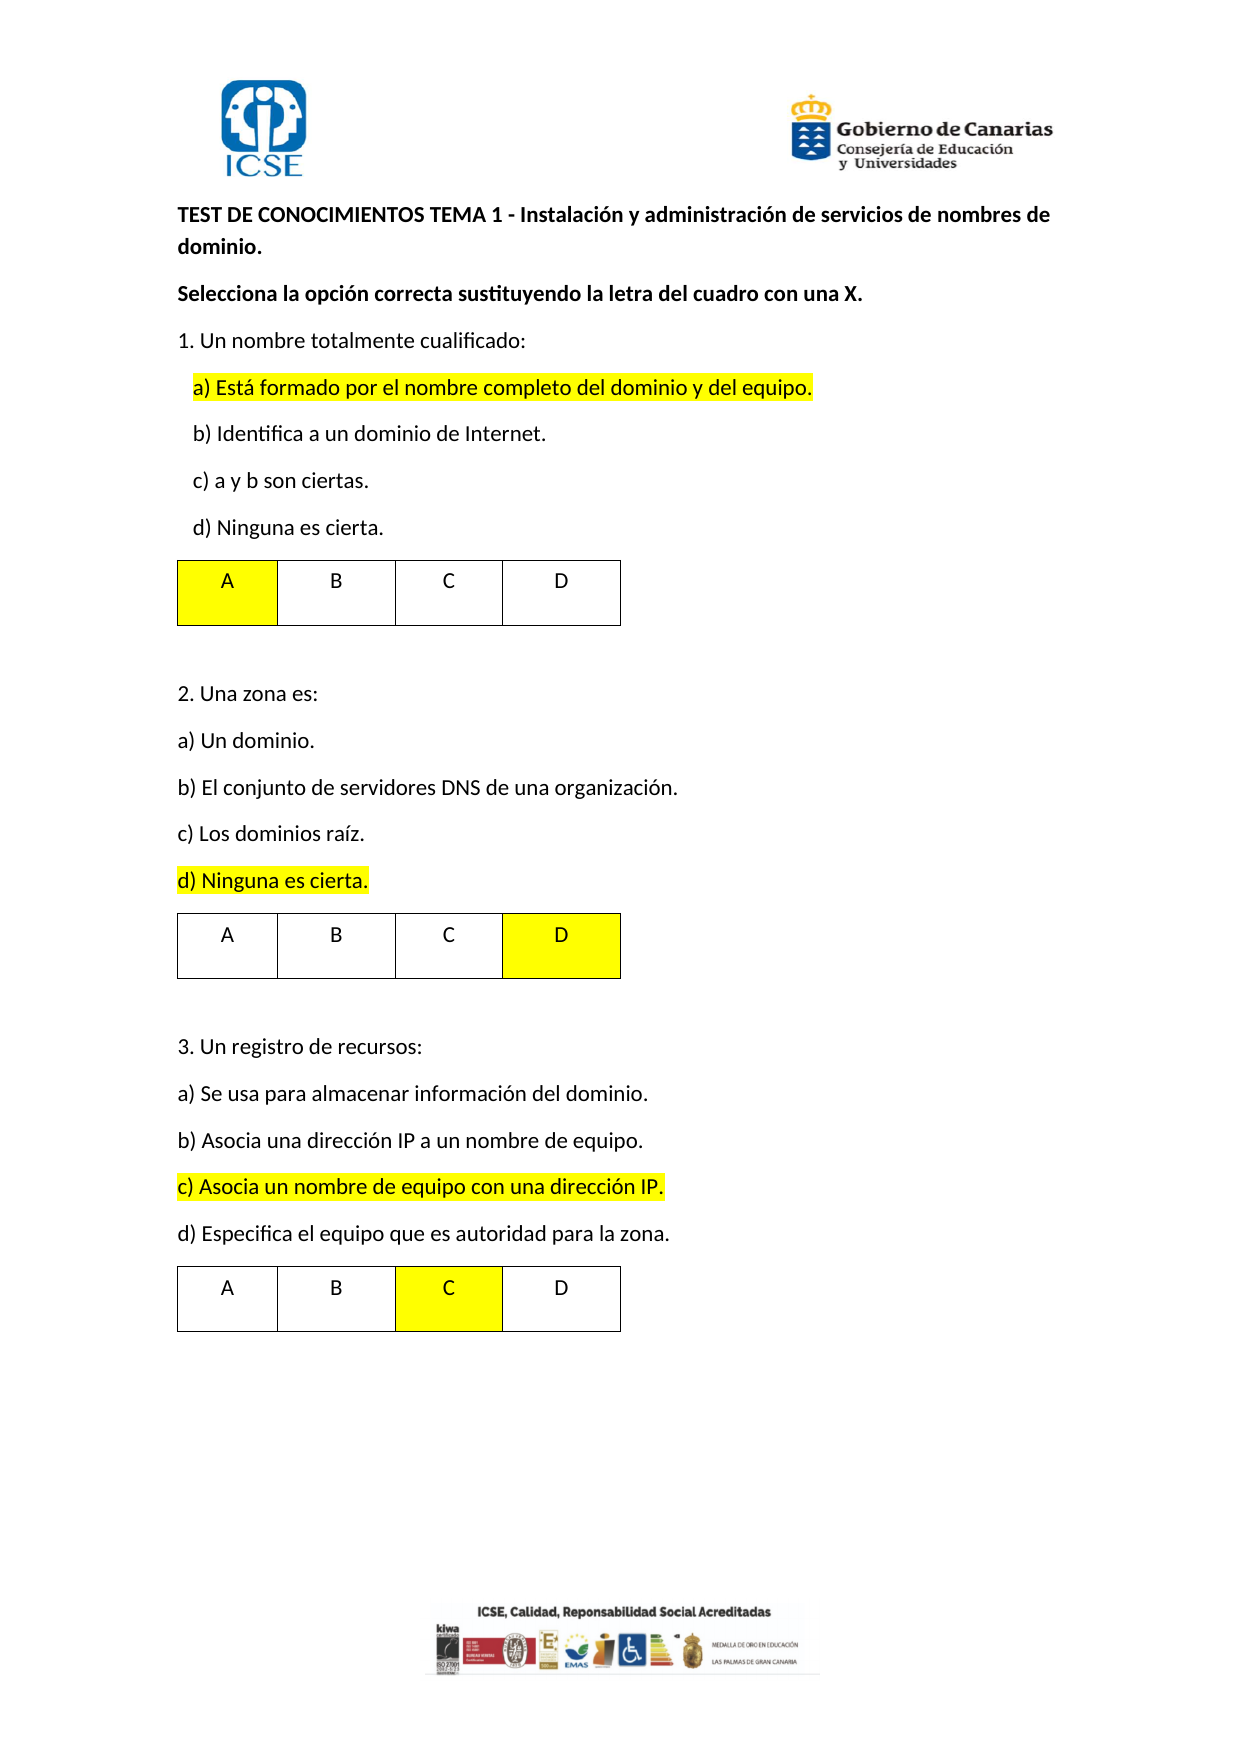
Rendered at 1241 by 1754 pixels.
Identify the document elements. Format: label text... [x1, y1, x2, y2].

text TEST DE CONOCIMIENTOS TEMA 1 - Instalación y administración de servicios de nombres de dominio. [177, 200, 1063, 260]
text c) Asocia un nombre de equipo con una dirección IP. [177, 1172, 1063, 1201]
text c) a y b son ciertas. [177, 466, 1063, 494]
text 3. Un registro de recursos: [177, 1032, 1063, 1060]
table_header D [503, 1267, 620, 1331]
text a) Un dominio. [177, 726, 1063, 754]
table_header A [178, 1267, 277, 1331]
text 1. Un nombre totalmente cualificado: [177, 326, 1063, 354]
picture [177, 73, 1085, 201]
table_header D [503, 561, 620, 625]
text b) Identifica a un dominio de Internet. [177, 419, 1063, 447]
text b) Asocia una dirección IP a un nombre de equipo. [177, 1126, 1063, 1154]
table_header A [178, 914, 277, 978]
text a) Se usa para almacenar información del dominio. [177, 1079, 1063, 1107]
table_header C [396, 561, 502, 625]
table_header B [278, 561, 395, 625]
table_header C [396, 1267, 502, 1331]
table_header A [178, 561, 277, 625]
text Selecciona la opción correcta sustituyendo la letra del cuadro con una X. [177, 279, 1063, 307]
table_header C [396, 914, 502, 978]
text b) El conjunto de servidores DNS de una organización. [177, 773, 1063, 801]
text a) Está formado por el nombre completo del dominio y del equipo. [177, 373, 1063, 401]
text c) Los dominios raíz. [177, 819, 1063, 847]
text d) Especifica el equipo que es autoridad para la zona. [177, 1219, 1063, 1247]
table_header B [278, 1267, 395, 1331]
table_header B [278, 914, 395, 978]
picture [420, 1598, 820, 1681]
table_header D [503, 914, 620, 978]
text d) Ninguna es cierta. [177, 513, 1063, 541]
text d) Ninguna es cierta. [177, 866, 1063, 894]
text 2. Una zona es: [177, 679, 1063, 707]
